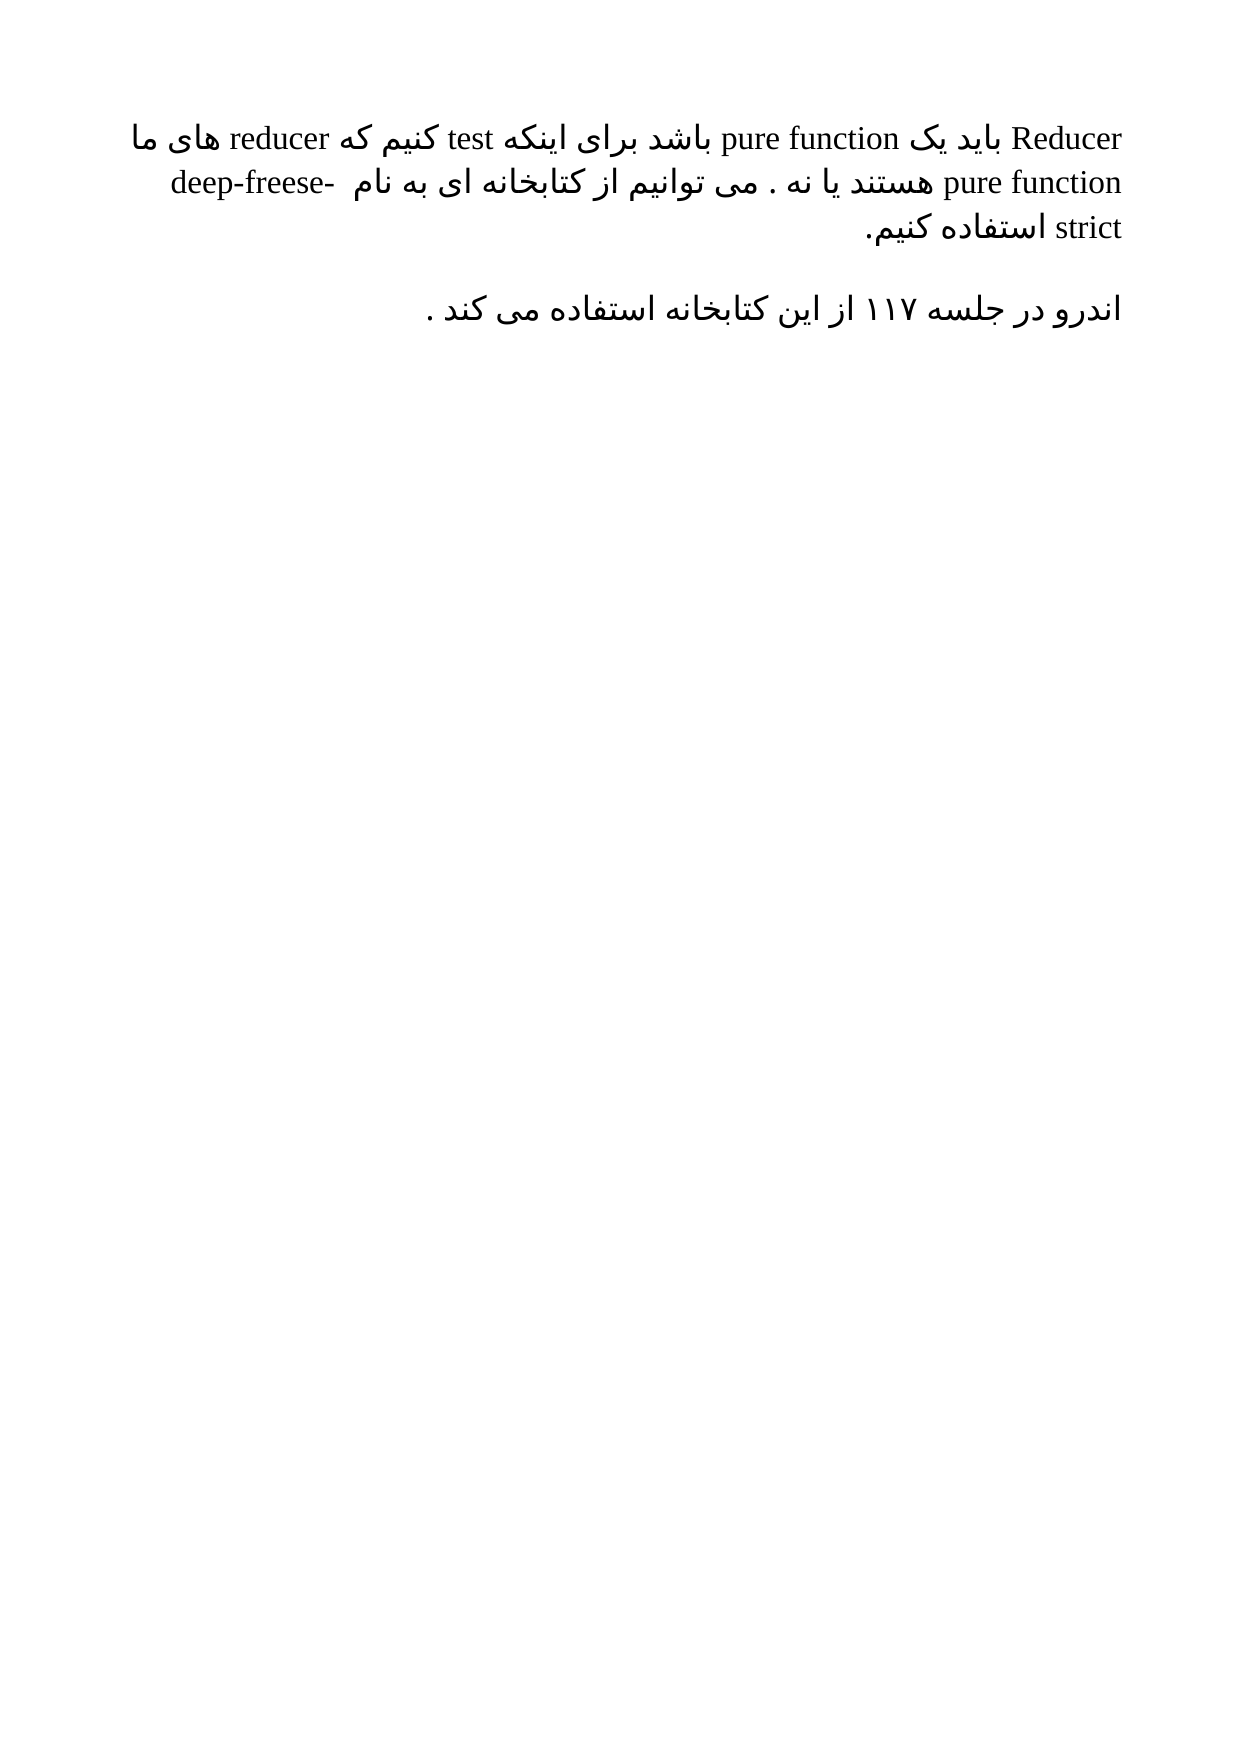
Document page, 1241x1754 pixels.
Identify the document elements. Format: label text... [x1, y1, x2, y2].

text اندرو در جلسه ۱۱۷ از این کتابخانه استفاده می کند . [118, 291, 1122, 334]
text Reducer باید یک pure function باشد برای اینکه test کنیم که reducer های ما pure function هستند یا نه . می توانیم از کتابخانه ای به نام deep-freese-strict استفاده کنیم. [118, 118, 1122, 252]
